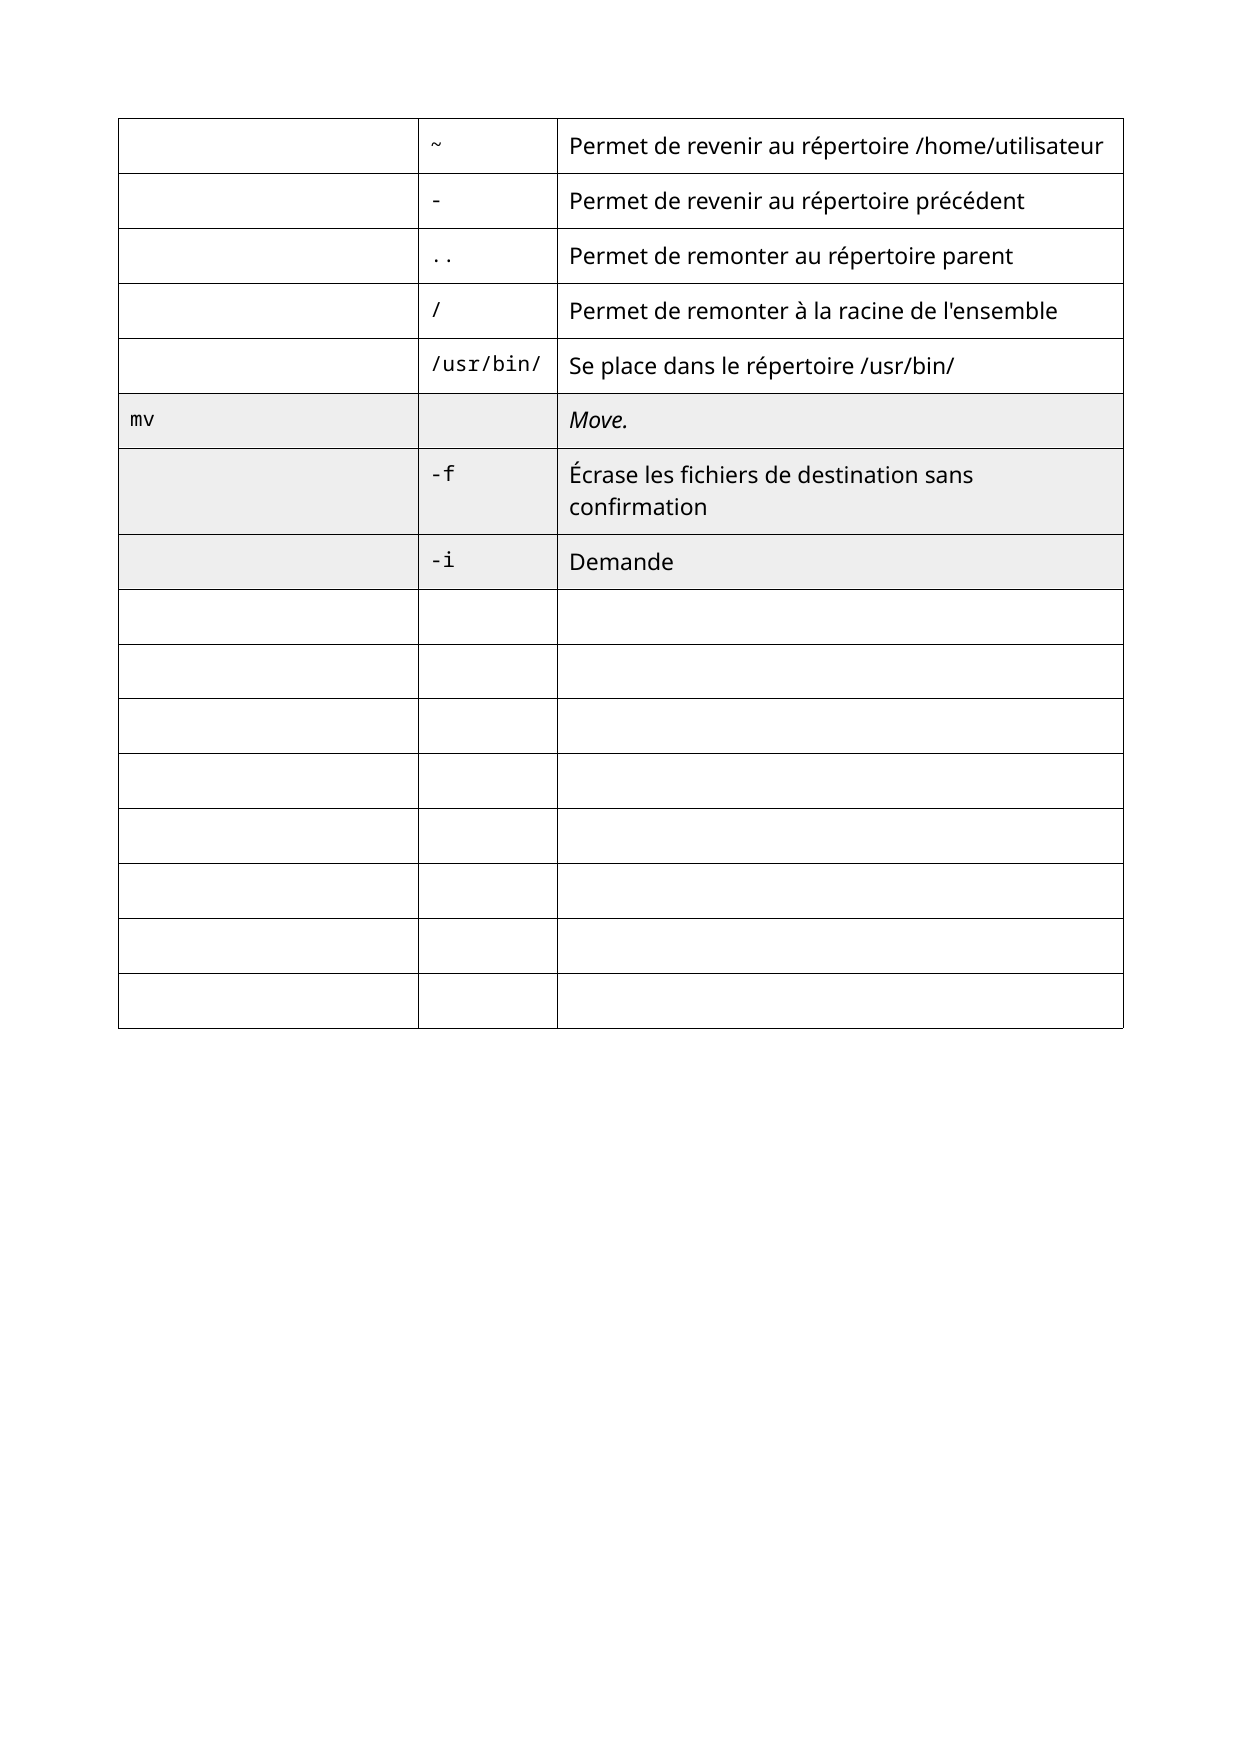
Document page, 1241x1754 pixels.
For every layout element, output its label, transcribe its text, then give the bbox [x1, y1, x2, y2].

table_cell mv [119, 394, 418, 447]
table_cell [419, 590, 557, 643]
table_cell [419, 394, 557, 447]
table_cell - [419, 174, 557, 228]
table_cell Move. [558, 394, 1123, 447]
table_cell [419, 974, 557, 1028]
table_cell [558, 919, 1123, 973]
table_cell -i [419, 535, 557, 588]
table_cell [119, 284, 418, 338]
table_cell [558, 864, 1123, 918]
table_cell [119, 754, 418, 808]
table_cell Écrase les fichiers de destination sans confirmation [558, 449, 1123, 534]
table_cell -f [419, 449, 557, 534]
table_cell [419, 699, 557, 753]
table_cell ~ [419, 119, 557, 173]
table_cell /usr/bin/ [419, 339, 557, 393]
table_cell Permet de remonter au répertoire parent [558, 229, 1123, 283]
table_cell [419, 919, 557, 973]
table_cell [119, 919, 418, 973]
table_cell [119, 590, 418, 643]
table_cell Demande [558, 535, 1123, 588]
table_cell [119, 645, 418, 698]
table_cell [119, 699, 418, 753]
table_cell [119, 864, 418, 918]
table_cell [119, 449, 418, 534]
table_cell [119, 229, 418, 283]
table_cell [419, 809, 557, 863]
table_cell [558, 754, 1123, 808]
table_cell .. [419, 229, 557, 283]
table_cell [419, 754, 557, 808]
table_cell Permet de revenir au répertoire précédent [558, 174, 1123, 228]
table_cell Se place dans le répertoire /usr/bin/ [558, 339, 1123, 393]
table_cell [558, 645, 1123, 698]
table_cell [558, 974, 1123, 1028]
table_cell [119, 974, 418, 1028]
table_cell [119, 809, 418, 863]
table_cell [119, 535, 418, 588]
table_cell [419, 645, 557, 698]
table_cell / [419, 284, 557, 338]
table_cell [119, 119, 418, 173]
table_cell [119, 339, 418, 393]
table_cell Permet de revenir au répertoire /home/utilisateur [558, 119, 1123, 173]
table_cell [558, 699, 1123, 753]
table_cell [558, 809, 1123, 863]
table_cell [119, 174, 418, 228]
table_cell [558, 590, 1123, 643]
table_cell [419, 864, 557, 918]
table_cell Permet de remonter à la racine de l'ensemble [558, 284, 1123, 338]
